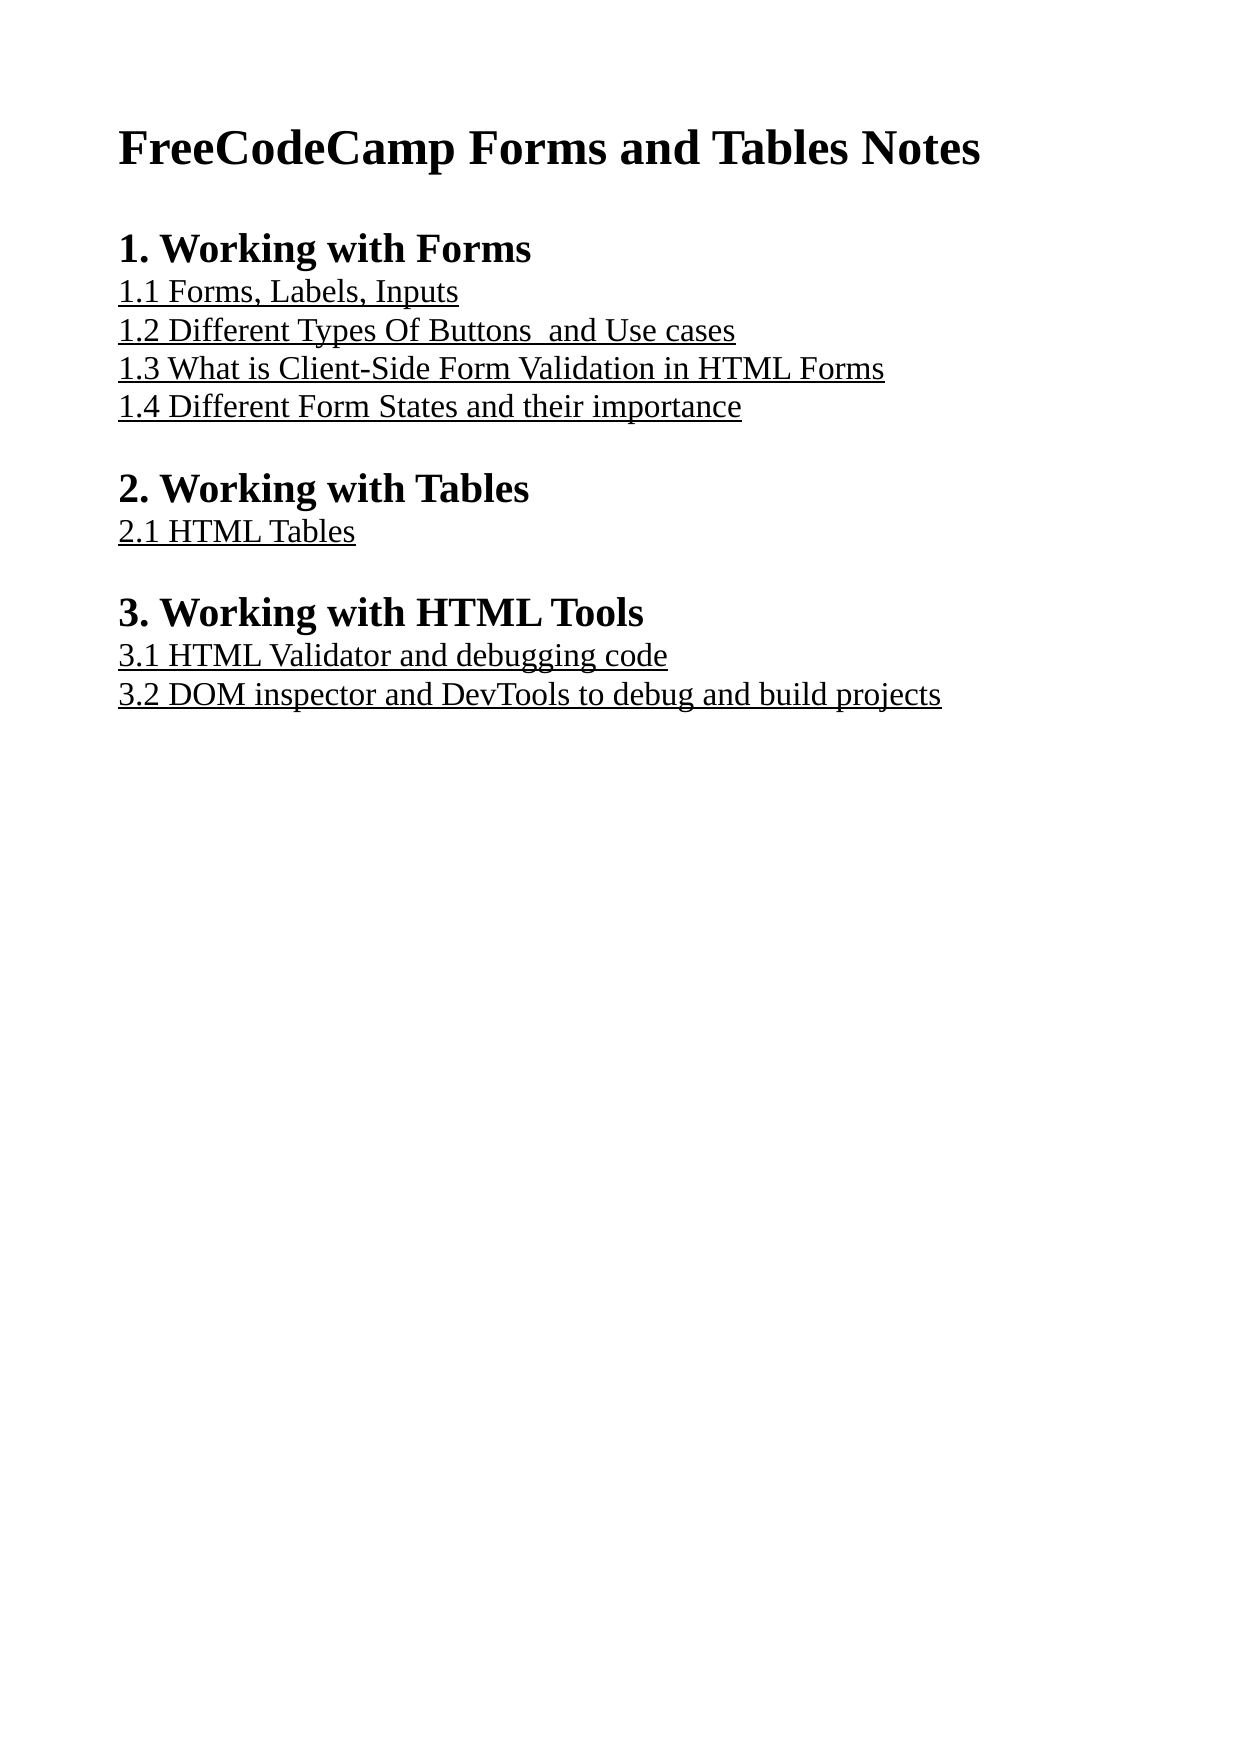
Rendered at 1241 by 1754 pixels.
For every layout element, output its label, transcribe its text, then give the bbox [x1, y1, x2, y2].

text 1.4 Different Form States and their importance [118, 386, 1122, 425]
text 1.2 Different Types Of Buttons and Use cases [118, 310, 1122, 348]
text 3. Working with HTML Tools [118, 588, 1122, 636]
text 1.1 Forms, Labels, Inputs [118, 271, 1122, 310]
text 3.1 HTML Validator and debugging code [118, 636, 1122, 674]
text 3.2 DOM inspector and DevTools to debug and build projects [118, 674, 1122, 712]
text 1.3 What is Client-Side Form Validation in HTML Forms [118, 348, 1122, 386]
text FreeCodeCamp Forms and Tables Notes [118, 118, 1122, 176]
text 2.1 HTML Tables [118, 511, 1122, 549]
text 2. Working with Tables [118, 463, 1122, 511]
text 1. Working with Forms [118, 223, 1122, 271]
